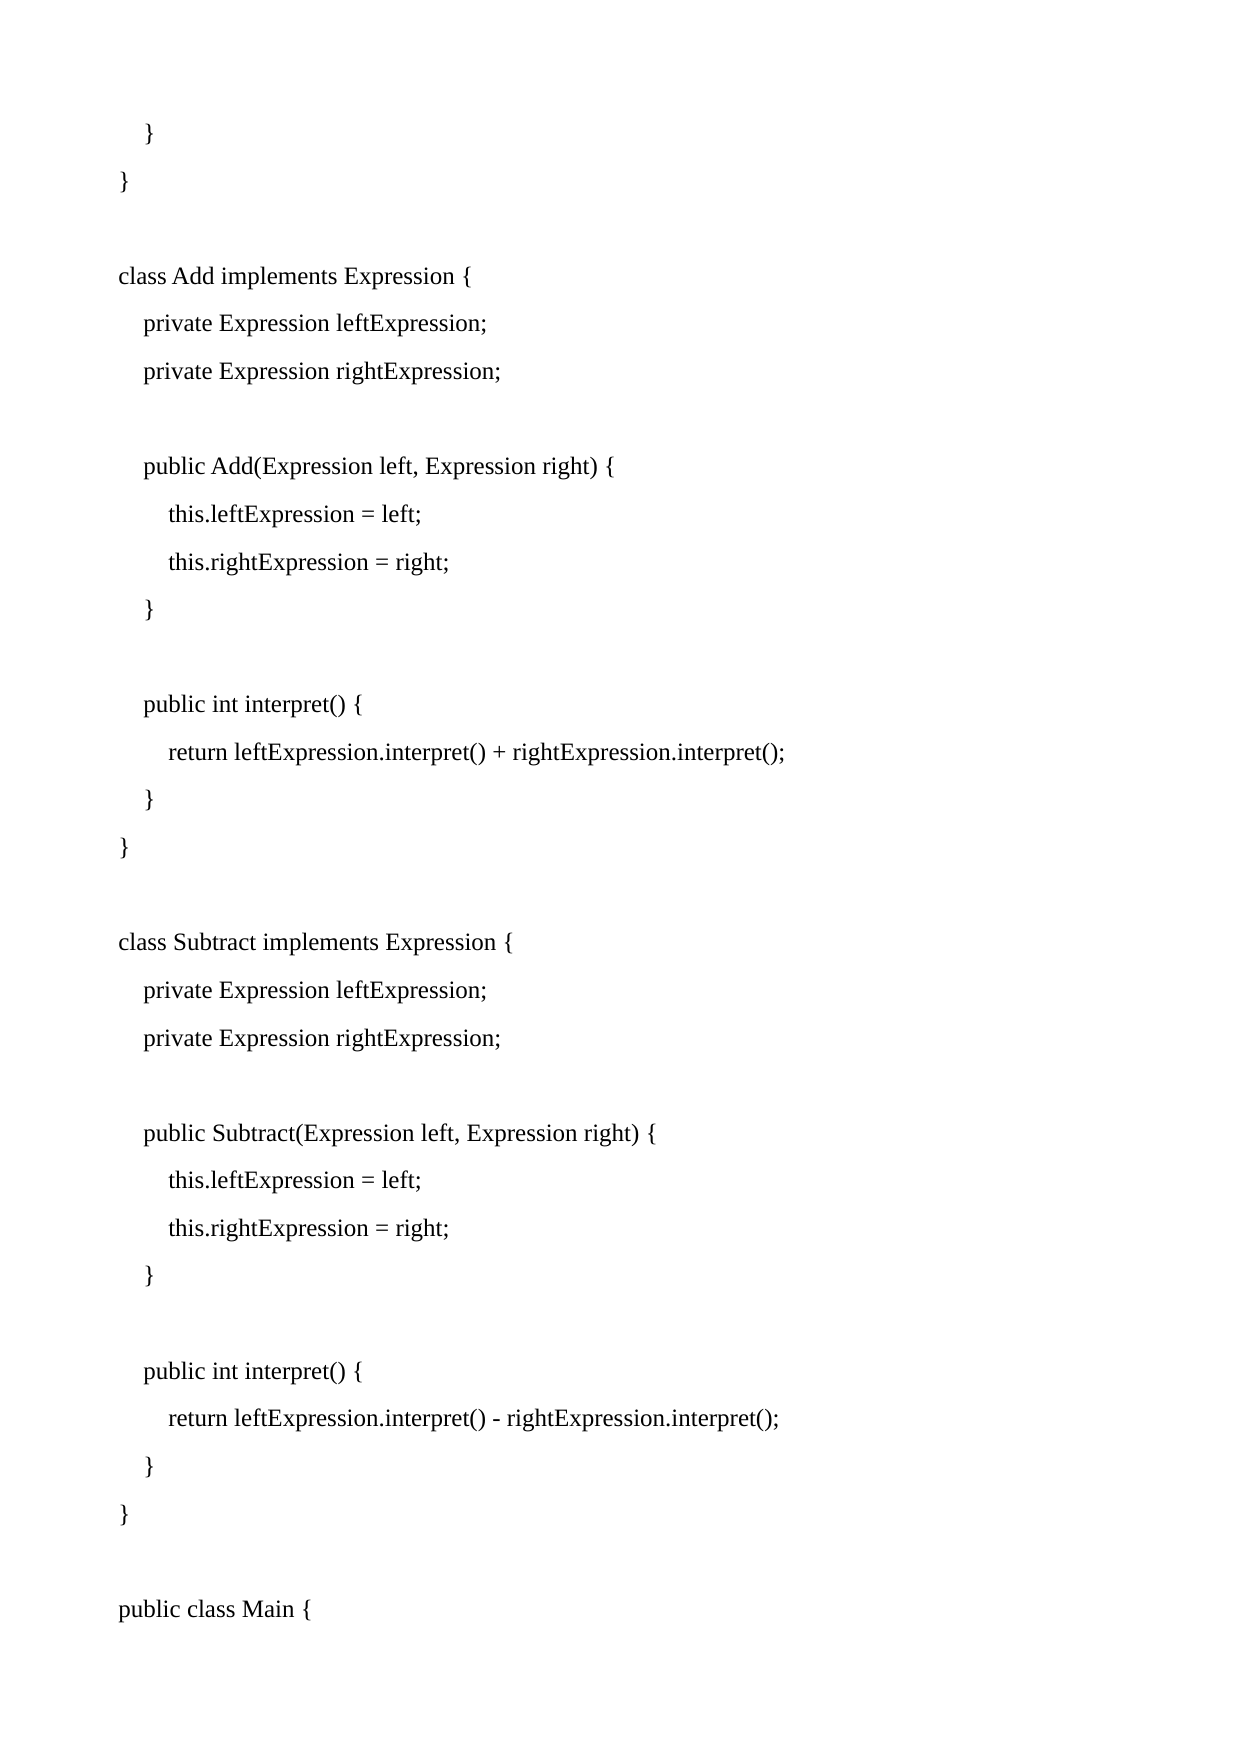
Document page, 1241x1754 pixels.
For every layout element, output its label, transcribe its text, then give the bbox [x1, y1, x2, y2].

text public Add(Expression left, Expression right) { [118, 451, 1122, 480]
text private Expression leftExpression; [118, 308, 1122, 337]
text public int interpret() { [118, 1356, 1122, 1384]
text } [118, 594, 1122, 623]
text } [118, 1261, 1122, 1289]
text private Expression rightExpression; [118, 356, 1122, 385]
text } [118, 832, 1122, 861]
text class Subtract implements Expression { [118, 927, 1122, 956]
text } [118, 1499, 1122, 1527]
text } [118, 118, 1122, 147]
text return leftExpression.interpret() + rightExpression.interpret(); [118, 737, 1122, 766]
text this.leftExpression = left; [118, 1165, 1122, 1194]
text this.rightExpression = right; [118, 1213, 1122, 1242]
text public class Main { [118, 1594, 1122, 1623]
text this.leftExpression = left; [118, 499, 1122, 528]
text } [118, 784, 1122, 813]
text public int interpret() { [118, 689, 1122, 718]
text private Expression leftExpression; [118, 975, 1122, 1004]
text class Add implements Expression { [118, 261, 1122, 290]
text public Subtract(Expression left, Expression right) { [118, 1118, 1122, 1147]
text return leftExpression.interpret() - rightExpression.interpret(); [118, 1403, 1122, 1432]
text private Expression rightExpression; [118, 1023, 1122, 1051]
text this.rightExpression = right; [118, 547, 1122, 575]
text } [118, 1451, 1122, 1480]
text } [118, 166, 1122, 194]
